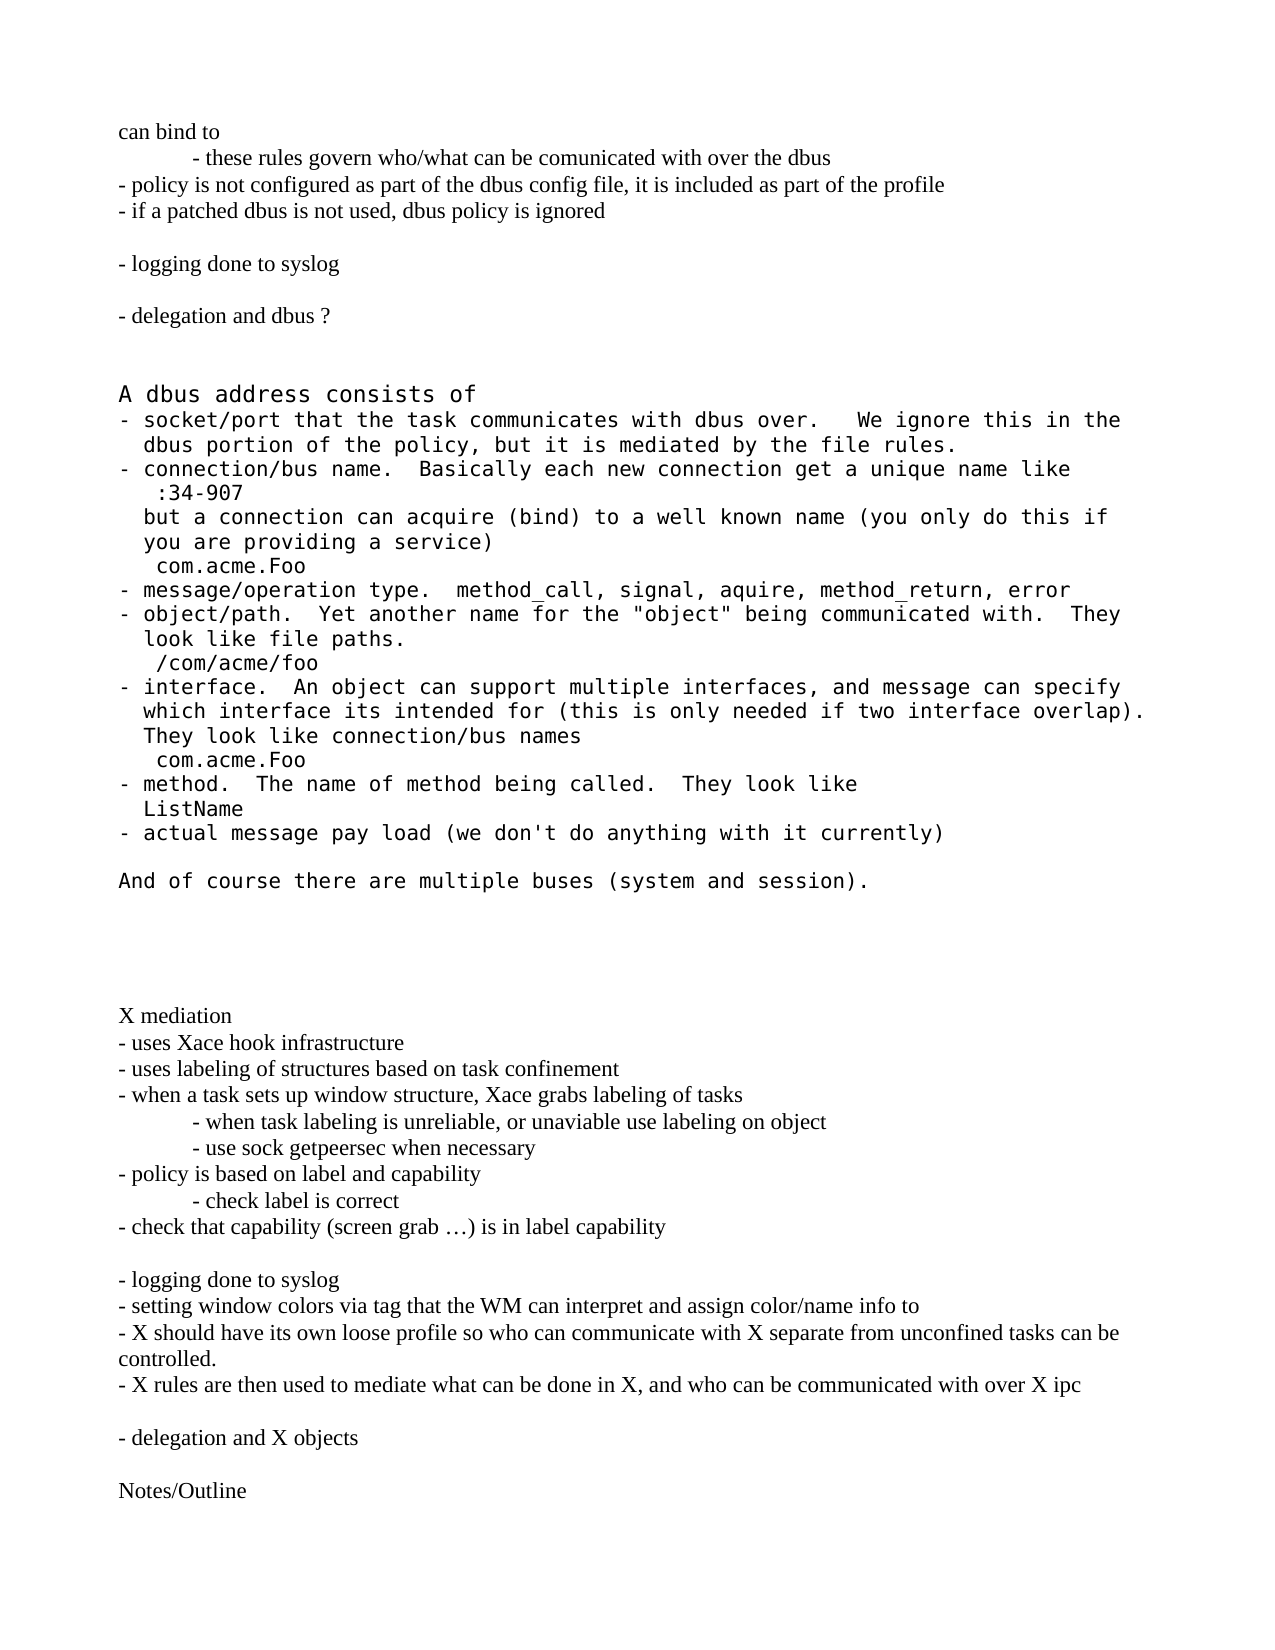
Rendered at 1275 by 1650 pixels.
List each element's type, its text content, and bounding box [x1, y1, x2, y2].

text - actual message pay load (we don't do anything with it currently) [118, 821, 1157, 845]
text which interface its intended for (this is only needed if two interface overlap). [118, 699, 1157, 724]
text you are providing a service) [118, 530, 1157, 554]
text A dbus address consists of [118, 382, 1157, 408]
text - policy is based on label and capability [118, 1160, 1157, 1187]
text - when a task sets up window structure, Xace grabs labeling of tasks [118, 1081, 1157, 1108]
text :34-907 [118, 481, 1157, 505]
text - policy is not configured as part of the dbus config file, it is included as part of the profile [118, 171, 1157, 197]
text com.acme.Foo [118, 748, 1157, 772]
text - method. The name of method being called. They look like [118, 772, 1157, 797]
text - object/path. Yet another name for the "object" being communicated with. They [118, 602, 1157, 627]
text They look like connection/bus names [118, 724, 1157, 748]
text - setting window colors via tag that the WM can interpret and assign color/name info to [118, 1292, 1157, 1318]
text And of course there are multiple buses (system and session). [118, 869, 1157, 894]
text - when task labeling is unreliable, or unaviable use labeling on object [118, 1108, 1157, 1134]
text /com/acme/foo [118, 651, 1157, 675]
text ListName [118, 797, 1157, 821]
text dbus portion of the policy, but it is mediated by the file rules. [118, 433, 1157, 457]
text - delegation and dbus ? [118, 303, 1157, 329]
text - uses Xace hook infrastructure [118, 1029, 1157, 1055]
text - uses labeling of structures based on task confinement [118, 1055, 1157, 1081]
text com.acme.Foo [118, 554, 1157, 578]
text can bind to [118, 118, 1157, 144]
text - X rules are then used to mediate what can be done in X, and who can be communicated with over X ipc [118, 1371, 1157, 1398]
text X mediation [118, 1002, 1157, 1029]
text - X should have its own loose profile so who can communicate with X separate from unconfined tasks can be controlled. [118, 1318, 1157, 1371]
text - these rules govern who/what can be comunicated with over the dbus [118, 144, 1157, 171]
text - logging done to syslog [118, 1266, 1157, 1292]
text - socket/port that the task communicates with dbus over. We ignore this in the [118, 408, 1157, 433]
text but a connection can acquire (bind) to a well known name (you only do this if [118, 505, 1157, 530]
text - message/operation type. method_call, signal, aquire, method_return, error [118, 578, 1157, 602]
text - delegation and X objects [118, 1424, 1157, 1450]
text - logging done to syslog [118, 250, 1157, 276]
text - interface. An object can support multiple interfaces, and message can specify [118, 675, 1157, 699]
text - check that capability (screen grab …) is in label capability [118, 1213, 1157, 1239]
text - connection/bus name. Basically each new connection get a unique name like [118, 457, 1157, 481]
text - check label is correct [118, 1187, 1157, 1213]
text Notes/Outline [118, 1477, 1157, 1503]
text look like file paths. [118, 627, 1157, 651]
text - use sock getpeersec when necessary [118, 1134, 1157, 1160]
text - if a patched dbus is not used, dbus policy is ignored [118, 197, 1157, 223]
